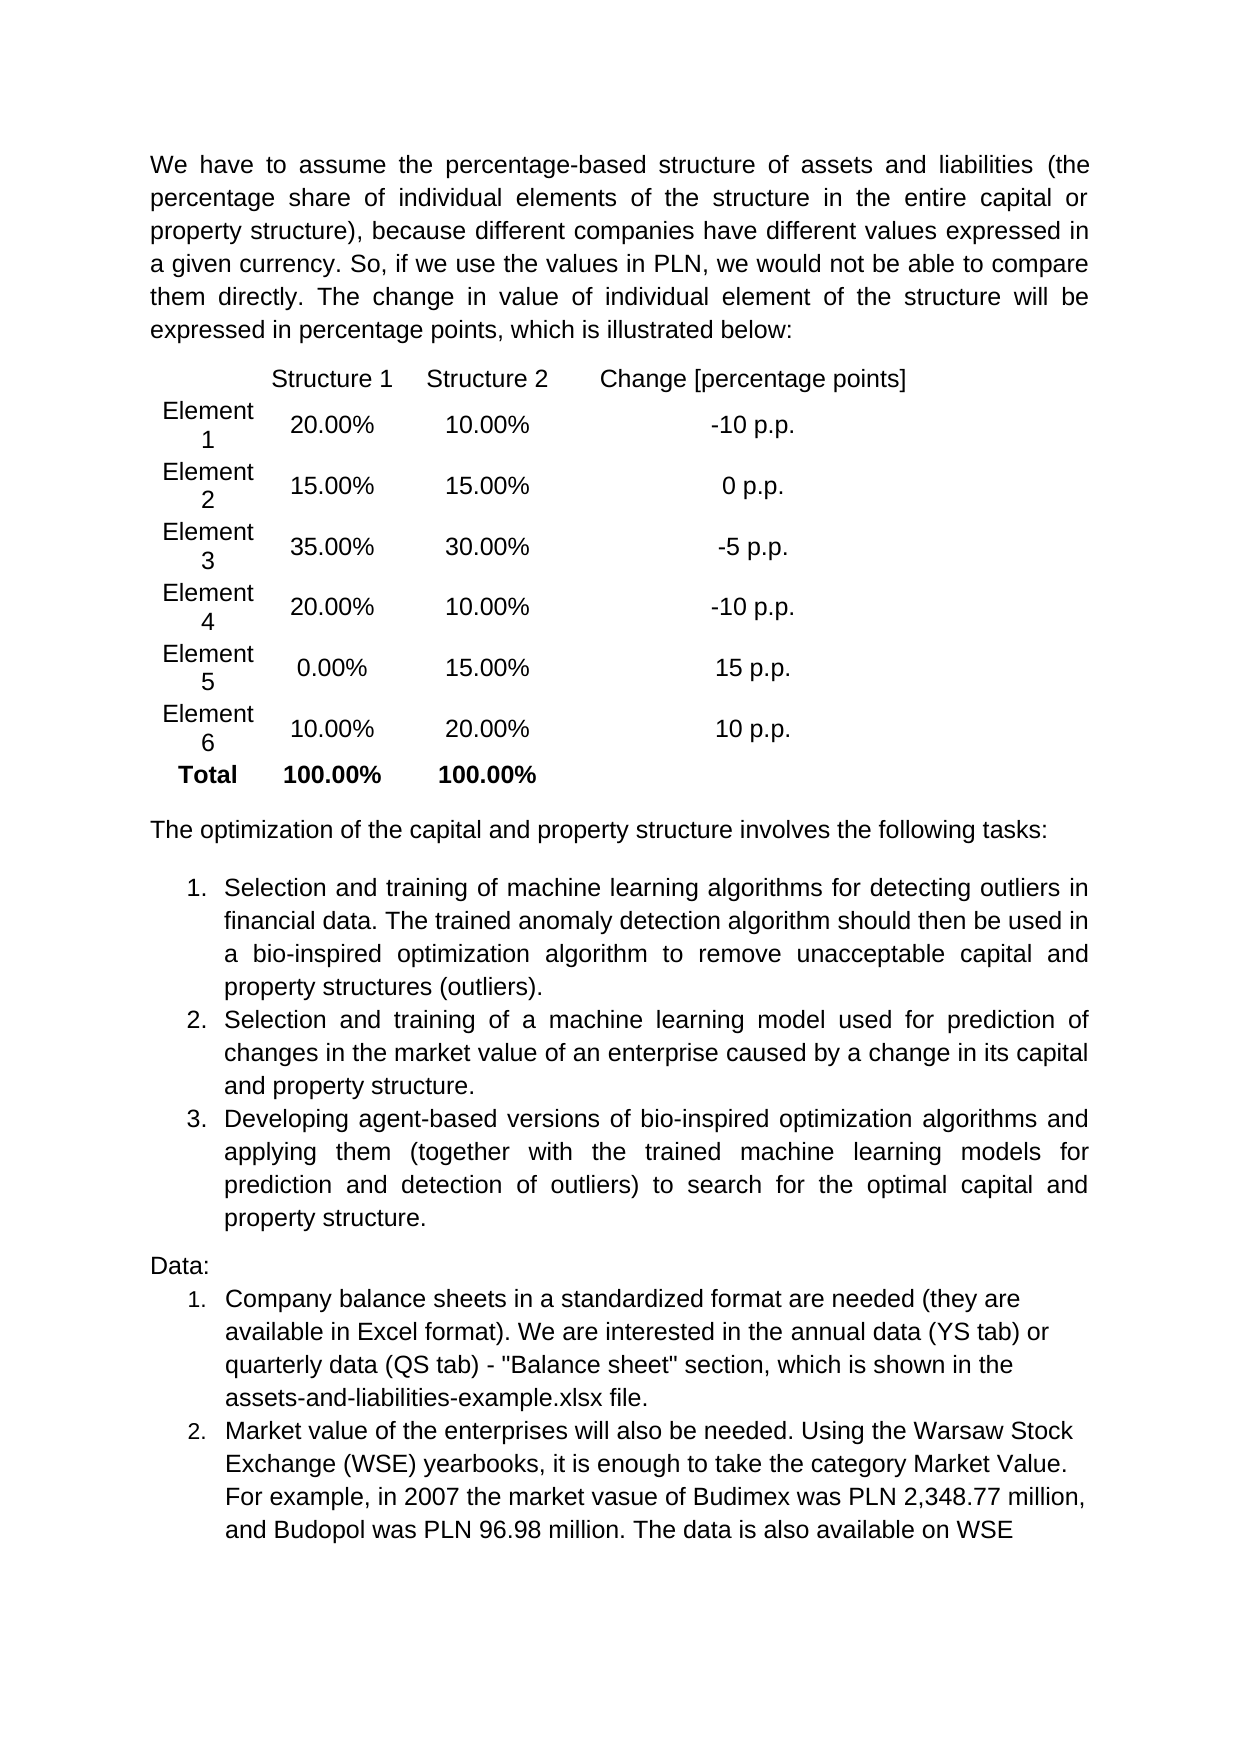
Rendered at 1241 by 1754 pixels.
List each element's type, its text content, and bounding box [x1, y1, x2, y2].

list Selection and training of a machine learning model used for prediction of changes in the market value of an enterprise caused by a change in its capital and property structure. [186, 1005, 1090, 1100]
table_cell Element 5 [150, 637, 266, 698]
list Selection and training of machine learning algorithms for detecting outliers in financial data. The trained anomaly detection algorithm should then be used in a bio-inspired optimization algorithm to remove unacceptable capital and property structures (outliers). [186, 873, 1090, 1001]
table_cell 0 p.p. [576, 455, 930, 516]
table_cell 35.00% [266, 516, 399, 576]
table_cell Element 2 [150, 455, 266, 516]
list Market value of the enterprises will also be needed. Using the Warsaw Stock Exchange (WSE) yearbooks, it is enough to take the category Market Value. For example, in 2007 the market vasue of Budimex was PLN 2,348.77 million, and Budopol was PLN 96.98 million. The data is also available on WSE [187, 1416, 1090, 1544]
table_cell Total [150, 758, 266, 790]
table_cell 15.00% [399, 637, 576, 698]
table_cell -10 p.p. [576, 395, 930, 455]
text Data: [150, 1251, 1090, 1280]
table_cell 30.00% [399, 516, 576, 576]
table_cell 15.00% [399, 455, 576, 516]
table_cell 100.00% [266, 758, 399, 790]
list Company balance sheets in a standardized format are needed (they are available in Excel format). We are interested in the annual data (YS tab) or quarterly data (QS tab) - "Balance sheet" section, which is shown in the assets-and-liabilities-example.xlsx file. [187, 1284, 1090, 1412]
table_cell Element 1 [150, 395, 266, 455]
table_cell 20.00% [266, 576, 399, 637]
table_cell 10 p.p. [576, 698, 930, 758]
table_header Structure 2 [399, 363, 576, 394]
table_cell Element 3 [150, 516, 266, 576]
table_cell 10.00% [399, 395, 576, 455]
table_cell 15.00% [266, 455, 399, 516]
table_cell [576, 758, 930, 790]
table_cell 15 p.p. [576, 637, 930, 698]
table_cell -10 p.p. [576, 576, 930, 637]
table_header Structure 1 [266, 363, 399, 394]
table_cell Element 4 [150, 576, 266, 637]
table_cell 100.00% [399, 758, 576, 790]
text We have to assume the percentage-based structure of assets and liabilities (the percentage share of individual elements of the structure in the entire capital or property structure), because different companies have different values expressed in a given currency. So, if we use the values in PLN, we would not be able to compare them directly. The change in value of individual element of the structure will be expressed in percentage points, which is illustrated below: [150, 150, 1090, 344]
table_cell 10.00% [399, 576, 576, 637]
list Developing agent-based versions of bio-inspired optimization algorithms and applying them (together with the trained machine learning models for prediction and detection of outliers) to search for the optimal capital and property structure. [186, 1104, 1090, 1232]
table_cell 20.00% [266, 395, 399, 455]
table_header Change [percentage points] [576, 363, 930, 394]
table_cell Element 6 [150, 698, 266, 758]
table_cell 0.00% [266, 637, 399, 698]
table_header [150, 363, 266, 394]
table_cell 20.00% [399, 698, 576, 758]
table_cell 10.00% [266, 698, 399, 758]
text The optimization of the capital and property structure involves the following tasks: [150, 815, 1090, 844]
table_cell -5 p.p. [576, 516, 930, 576]
